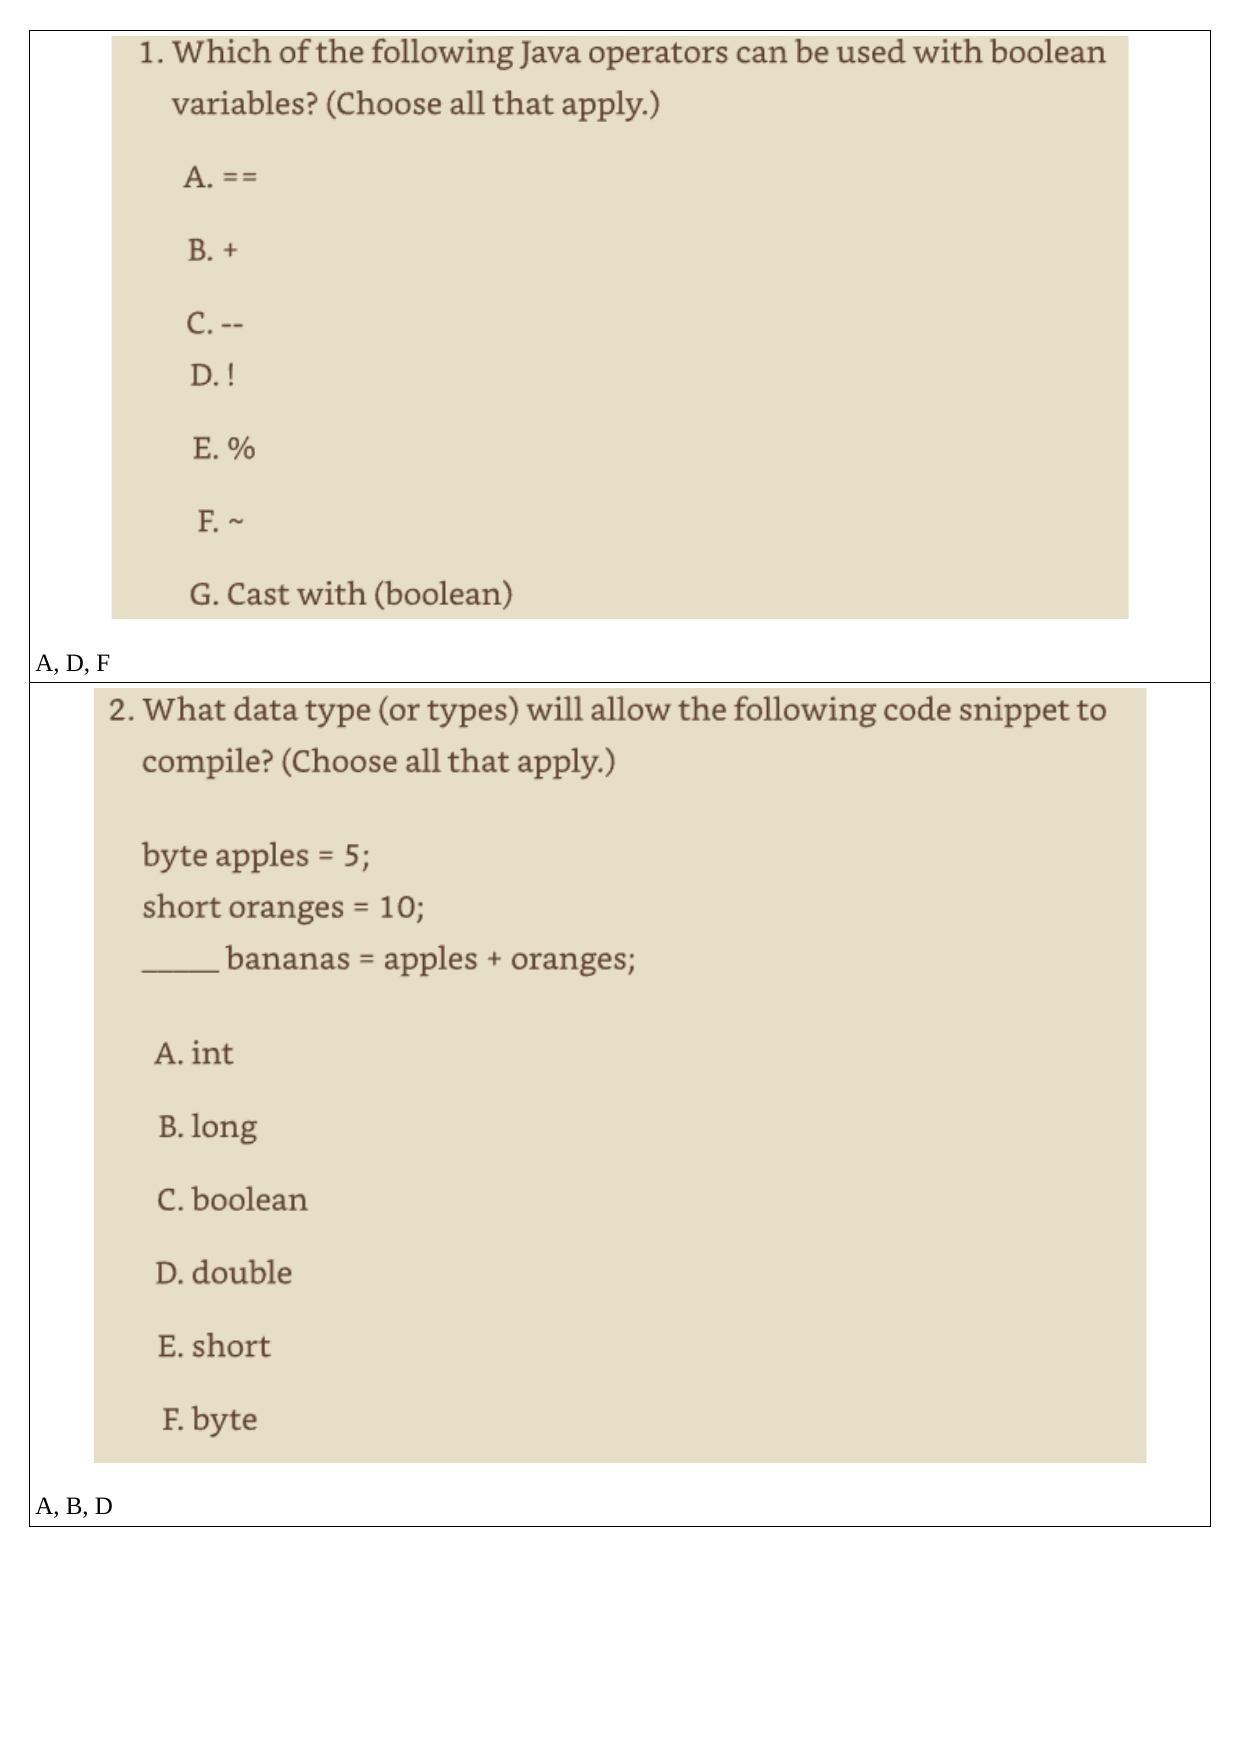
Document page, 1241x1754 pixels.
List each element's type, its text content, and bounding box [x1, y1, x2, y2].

picture [111, 36, 1129, 619]
table_cell A, B, D [30, 683, 1210, 1526]
table_header A, D, F [30, 31, 1210, 682]
picture [93, 688, 1147, 1463]
